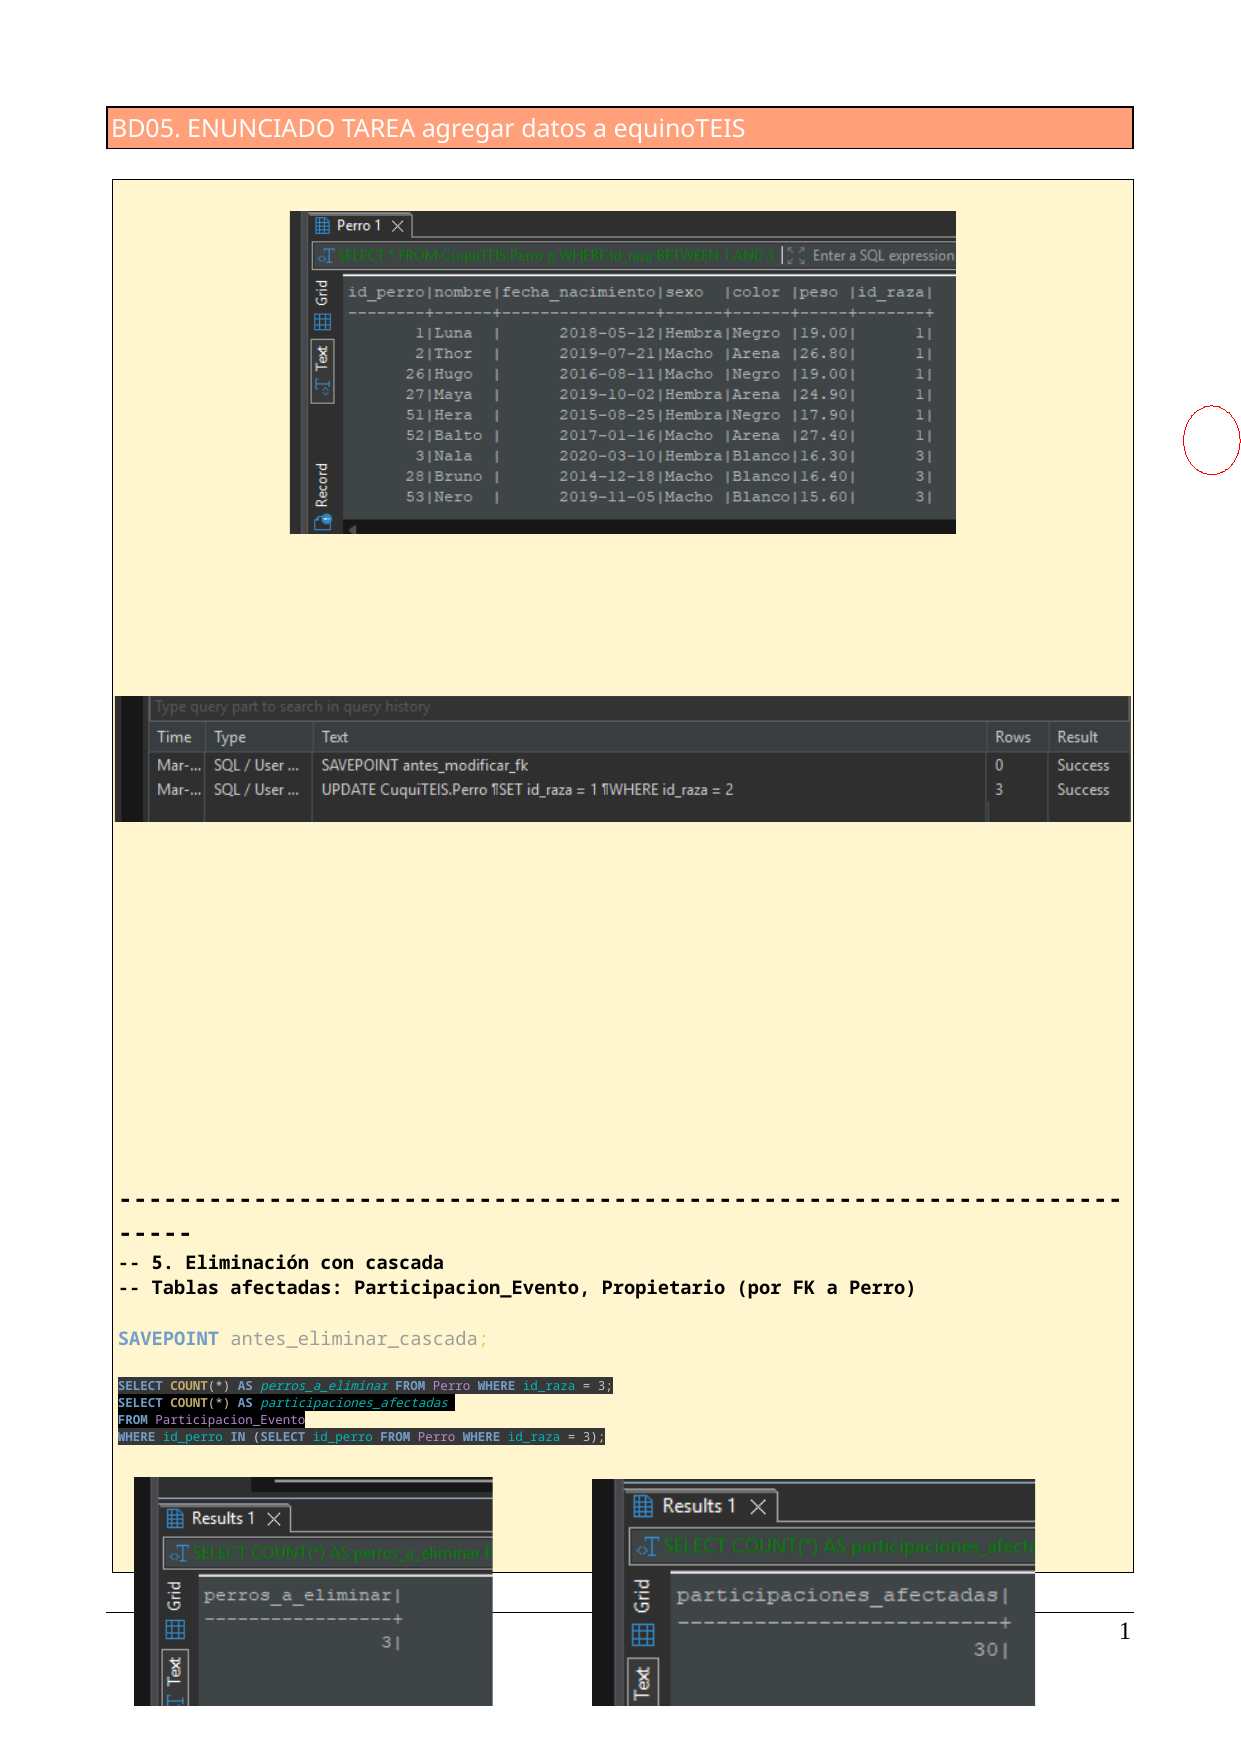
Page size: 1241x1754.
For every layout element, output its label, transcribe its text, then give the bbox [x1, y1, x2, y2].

picture [289, 211, 956, 534]
table_header ------------------------------------------------------------------------ -- 5. Eliminación con cascada -- Tablas afectadas: Participacion_Evento, Propietario (por FK a Perro) SAVEPOINT antes_eliminar_cascada; SELECT COUNT(*) AS perros_a_eliminar FROM Perro WHERE id_raza = 3; SELECT COUNT(*) AS participaciones_afectadas FROM Participacion_Evento WHERE id_perro IN (SELECT id_perro FROM Perro WHERE id_raza = 3); [113, 180, 1133, 1572]
picture [592, 1479, 1036, 1706]
picture [114, 696, 1131, 822]
picture [134, 1477, 493, 1706]
